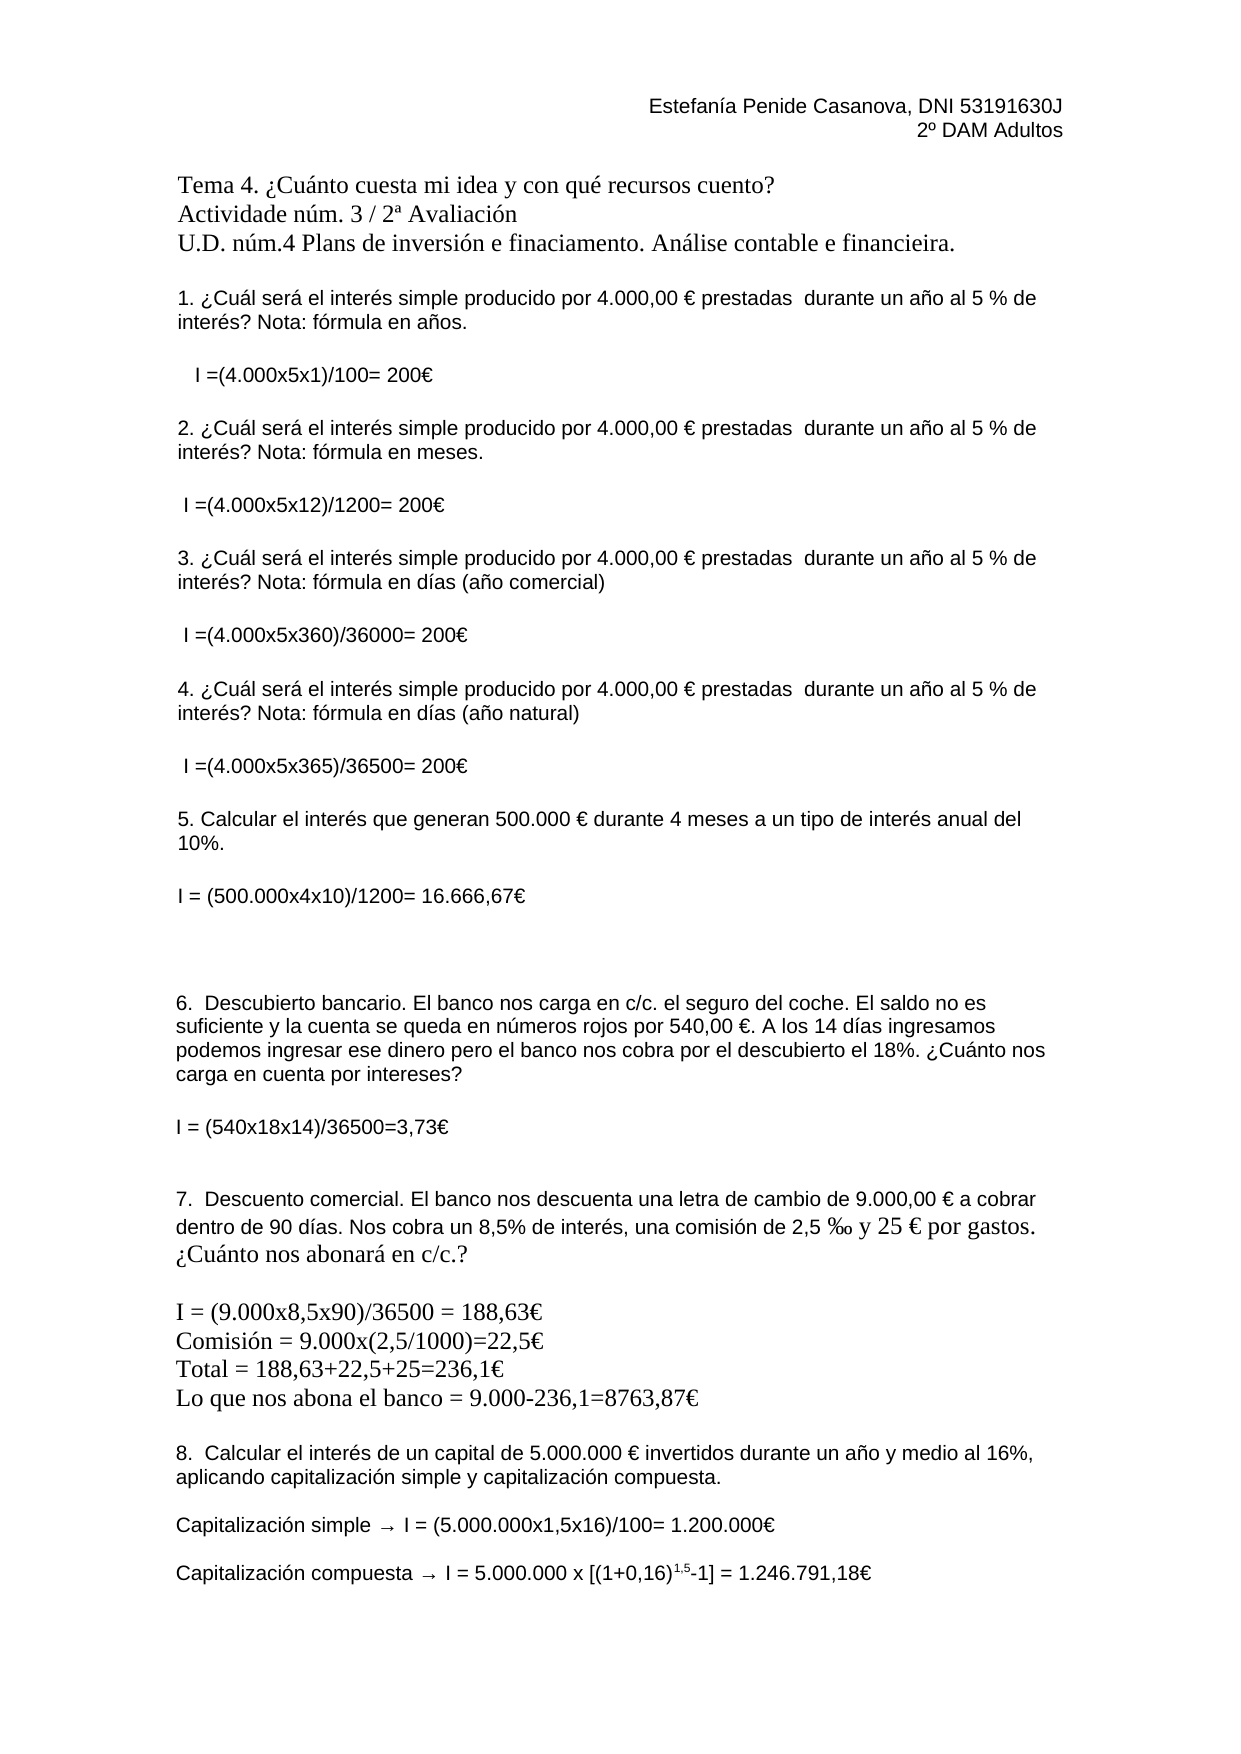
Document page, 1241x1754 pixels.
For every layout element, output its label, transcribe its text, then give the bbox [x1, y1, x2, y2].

text 2º DAM Adultos [177, 118, 1063, 142]
text I =(4.000x5x360)/36000= 200€ [177, 623, 1063, 647]
text I =(4.000x5x365)/36500= 200€ [177, 753, 1063, 777]
text Estefanía Penide Casanova, DNI 53191630J [177, 94, 1063, 118]
text I =(4.000x5x1)/100= 200€ [177, 363, 1063, 387]
text Tema 4. ¿Cuánto cuesta mi idea y con qué recursos cuento? Actividade núm. 3 / 2ª Avaliación [177, 170, 1063, 228]
text 2. ¿Cuál será el interés simple producido por 4.000,00 € prestadas durante un año al 5 % de interés? Nota: fórmula en meses. [177, 416, 1063, 464]
text I =(4.000x5x12)/1200= 200€ [177, 493, 1063, 517]
text 4. ¿Cuál será el interés simple producido por 4.000,00 € prestadas durante un año al 5 % de interés? Nota: fórmula en días (año natural) [177, 676, 1063, 724]
text I = (500.000x4x10)/1200= 16.666,67€ [177, 884, 1063, 908]
text 3. ¿Cuál será el interés simple producido por 4.000,00 € prestadas durante un año al 5 % de interés? Nota: fórmula en días (año comercial) [177, 546, 1063, 594]
text 5. Calcular el interés que generan 500.000 € durante 4 meses a un tipo de interés anual del 10%. [177, 807, 1063, 854]
table_header [175, 938, 1066, 965]
table_cell 6. Descubierto bancario. El banco nos carga en c/c. el seguro del coche. El saldo no es suficiente y la cuenta se queda en números rojos por 540,00 €. A los 14 días ingresamos podemos ingresar ese dinero pero el banco nos cobra por el descubierto el 18%. ¿Cuánto nos carga en cuenta por intereses? I = (540x18x14)/36500=3,73€ 7. Descuento comercial. El banco nos descuenta una letra de cambio de 9.000,00 € a cobrar dentro de 90 días. Nos cobra un 8,5% de interés, una comisión de 2,5 ‰ y 25 € por gastos. ¿Cuánto nos abonará en c/c.? I = (9.000x8,5x90)/36500 = 188,63€ Comisión = 9.000x(2,5/1000)=22,5€ Total = 188,63+22,5+25=236,1€ Lo que nos abona el banco = 9.000-236,1=8763,87€ 8. Calcular el interés de un capital de 5.000.000 € invertidos durante un año y medio al 16%, aplicando capitalización simple y capitalización compuesta. Capitalización simple → I = (5.000.000x1,5x16)/100= 1.200.000€ Capitalización compuesta → I = 5.000.000 x [(1+0,16)1,5-1] = 1.246.791,18€ [175, 965, 1066, 1586]
text 1. ¿Cuál será el interés simple producido por 4.000,00 € prestadas durante un año al 5 % de interés? Nota: fórmula en años. [177, 286, 1063, 334]
text U.D. núm.4 Plans de inversión e finaciamento. Análise contable e financieira. [177, 228, 1063, 257]
